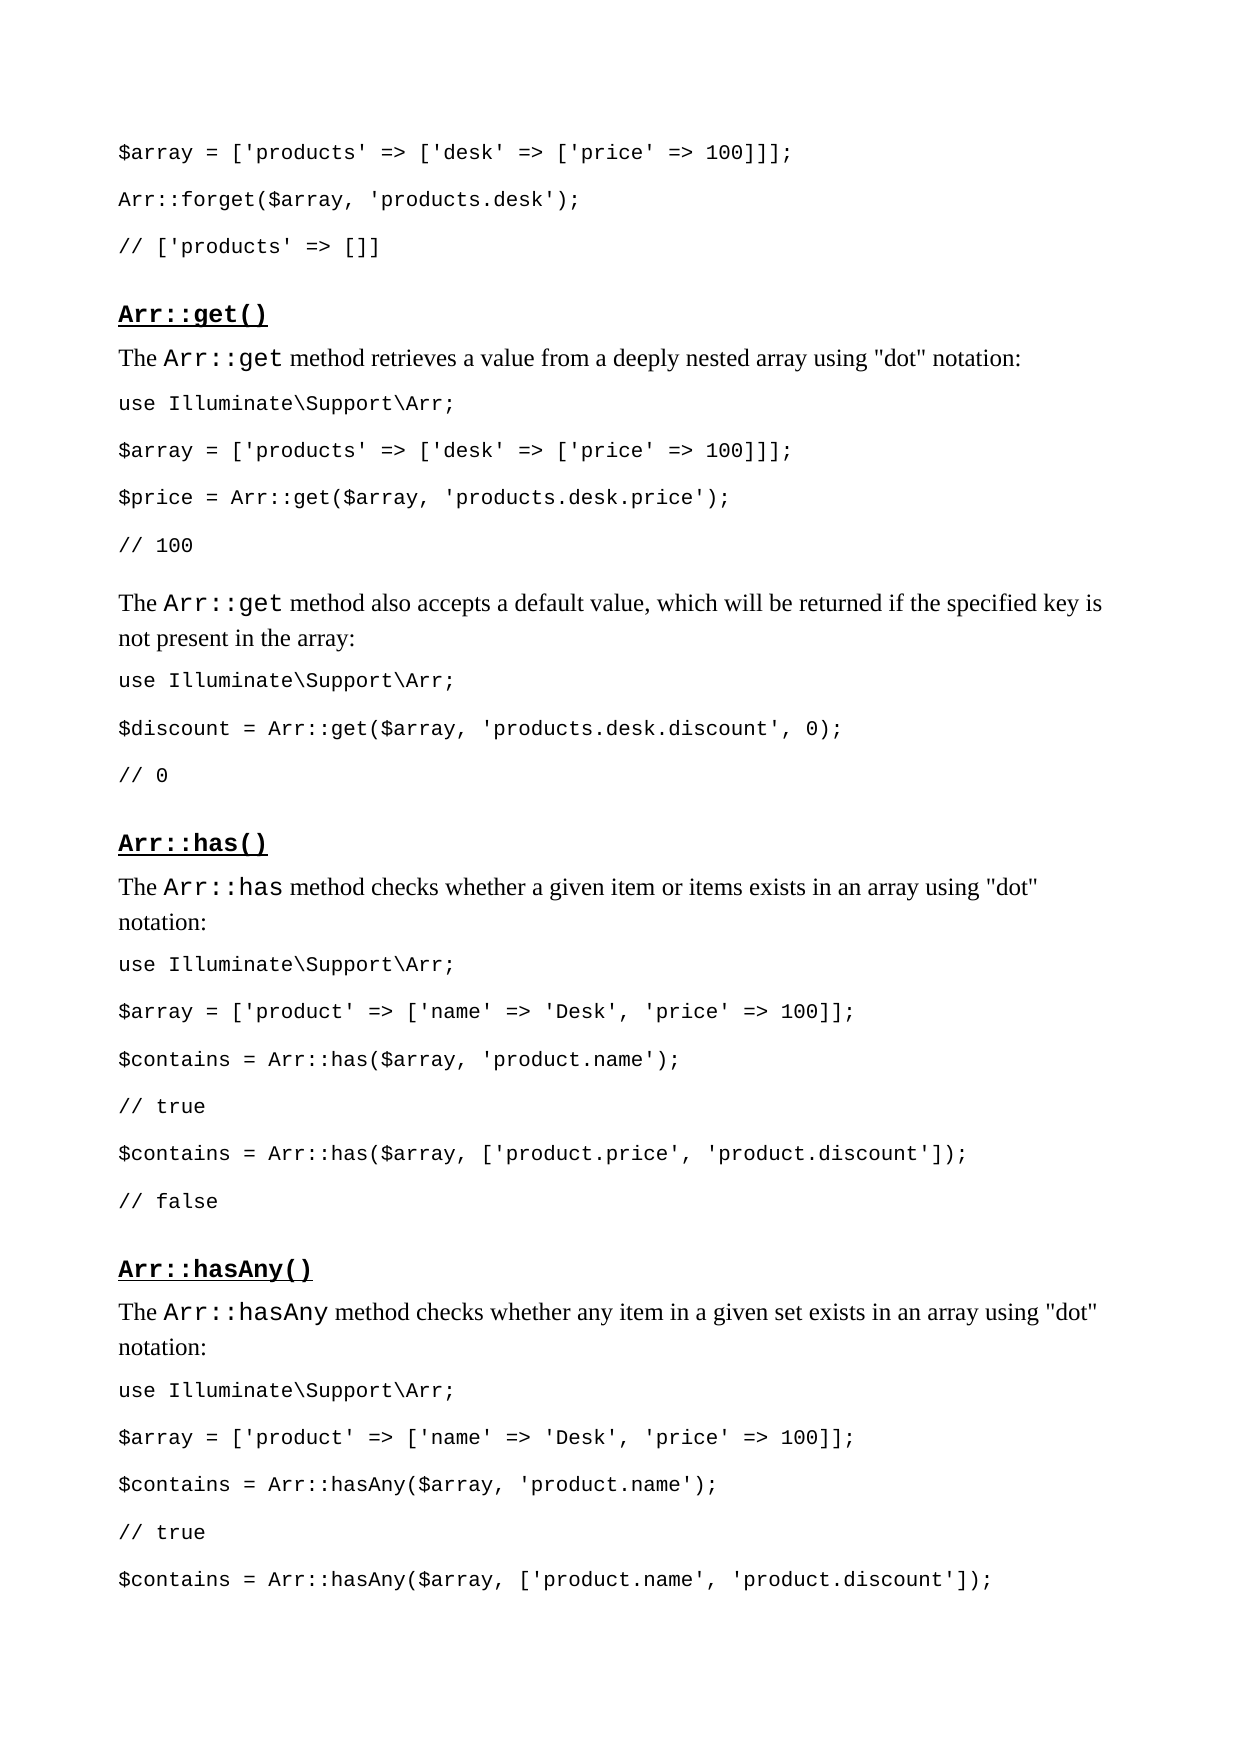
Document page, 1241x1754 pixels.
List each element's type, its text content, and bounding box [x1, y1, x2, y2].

text The Arr::hasAny method checks whether any item in a given set exists in an array using "dot" notation: [118, 1297, 1122, 1361]
text $array = ['products' => ['desk' => ['price' => 100]]]; [118, 440, 1122, 464]
text The Arr::has method checks whether a given item or items exists in an array using "dot" notation: [118, 872, 1122, 935]
text $contains = Arr::hasAny($array, 'product.name'); [118, 1474, 1122, 1498]
text use Illuminate\Support\Arr; [118, 671, 1122, 694]
text $contains = Arr::hasAny($array, ['product.name', 'product.discount']); [118, 1569, 1122, 1593]
text Arr::forget($array, 'products.desk'); [118, 189, 1122, 213]
text $price = Arr::get($array, 'products.desk.price'); [118, 487, 1122, 511]
text $array = ['products' => ['desk' => ['price' => 100]]]; [118, 142, 1122, 165]
text $array = ['product' => ['name' => 'Desk', 'price' => 100]]; [118, 1427, 1122, 1451]
subtitle Arr::has() [118, 831, 1122, 859]
text use Illuminate\Support\Arr; [118, 1380, 1122, 1403]
text // 0 [118, 765, 1122, 789]
text $contains = Arr::has($array, ['product.price', 'product.discount']); [118, 1143, 1122, 1167]
text use Illuminate\Support\Arr; [118, 954, 1122, 978]
text $array = ['product' => ['name' => 'Desk', 'price' => 100]]; [118, 1002, 1122, 1025]
subtitle Arr::get() [118, 302, 1122, 330]
text // true [118, 1096, 1122, 1120]
text $contains = Arr::has($array, 'product.name'); [118, 1049, 1122, 1072]
text // true [118, 1522, 1122, 1545]
text // 100 [118, 535, 1122, 558]
text The Arr::get method also accepts a default value, which will be returned if the specified key is not present in the array: [118, 588, 1122, 652]
text // false [118, 1191, 1122, 1214]
subtitle Arr::hasAny() [118, 1256, 1122, 1285]
text $discount = Arr::get($array, 'products.desk.discount', 0); [118, 718, 1122, 741]
text The Arr::get method retrieves a value from a deeply nested array using "dot" notation: [118, 343, 1122, 374]
text // ['products' => []] [118, 236, 1122, 260]
text use Illuminate\Support\Arr; [118, 393, 1122, 416]
